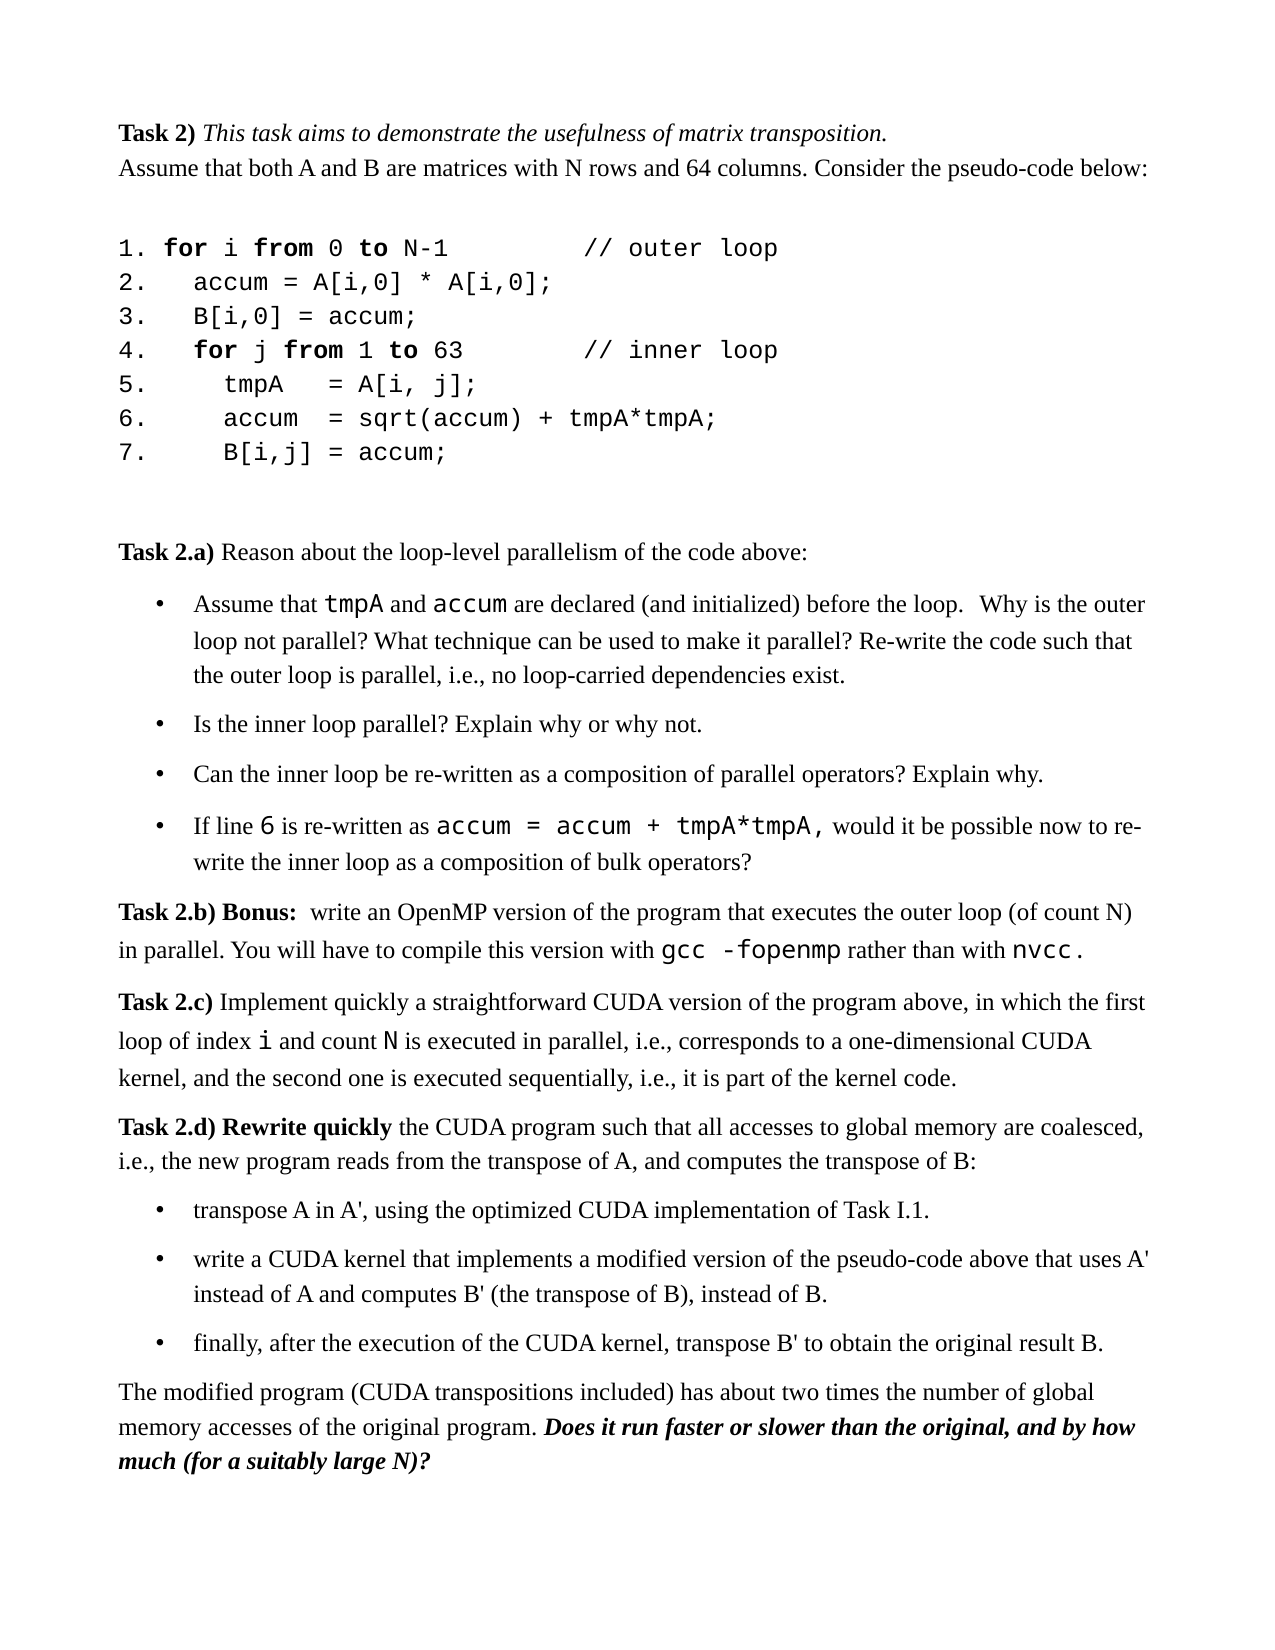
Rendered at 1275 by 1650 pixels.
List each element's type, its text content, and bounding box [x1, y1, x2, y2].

list transpose A in A', using the optimized CUDA implementation of Task I.1. [156, 1195, 1157, 1224]
list If line 6 is re-written as accum = accum + tmpA*tmpA, would it be possible now to re-write the inner loop as a composition of bulk operators? [156, 808, 1157, 876]
text Task 2.c) Implement quickly a straightforward CUDA version of the program above, in which the first loop of index i and count N is executed in parallel, i.e., corresponds to a one-dimensional CUDA kernel, and the second one is executed sequentially, i.e., it is part of the kernel code. [118, 987, 1157, 1092]
list Is the inner loop parallel? Explain why or why not. [156, 709, 1157, 738]
text Task 2.d) Rewrite quickly the CUDA program such that all accesses to global memory are coalesced, i.e., the new program reads from the transpose of A, and computes the transpose of B: [118, 1112, 1157, 1175]
text Task 2.a) Reason about the loop-level parallelism of the code above: [118, 537, 1157, 566]
text Task 2.b) Bonus: write an OpenMP version of the program that executes the outer loop (of count N) in parallel. You will have to compile this version with gcc -fopenmp rather than with nvcc. [118, 897, 1157, 966]
list finally, after the execution of the CUDA kernel, transpose B' to obtain the original result B. [156, 1328, 1157, 1357]
list Can the inner loop be re-written as a composition of parallel operators? Explain why. [156, 759, 1157, 787]
text Task 2) This task aims to demonstrate the usefulness of matrix transposition. Assume that both A and B are matrices with N rows and 64 columns. Consider the pseudo-code below: [118, 118, 1157, 181]
list write a CUDA kernel that implements a modified version of the pseudo-code above that uses A' instead of A and computes B' (the transpose of B), instead of B. [156, 1244, 1157, 1308]
text 1. for i from 0 to N-1 // outer loop 2. accum = A[i,0] * A[i,0]; 3. B[i,0] = accum; 4. for j from 1 to 63 // inner loop 5. tmpA = A[i, j]; 6. accum = sqrt(accum) + tmpA*tmpA; 7. B[i,j] = accum; [118, 202, 1157, 468]
list The modified program (CUDA transpositions included) has about two times the number of global memory accesses of the original program. Does it run faster or slower than the original, and by how much (for a suitably large N)? [81, 1377, 1157, 1475]
list Assume that tmpA and accum are declared (and initialized) before the loop. Why is the outer loop not parallel? What technique can be used to make it parallel? Re-write the code such that the outer loop is parallel, i.e., no loop-carried dependencies exist. [156, 586, 1157, 689]
